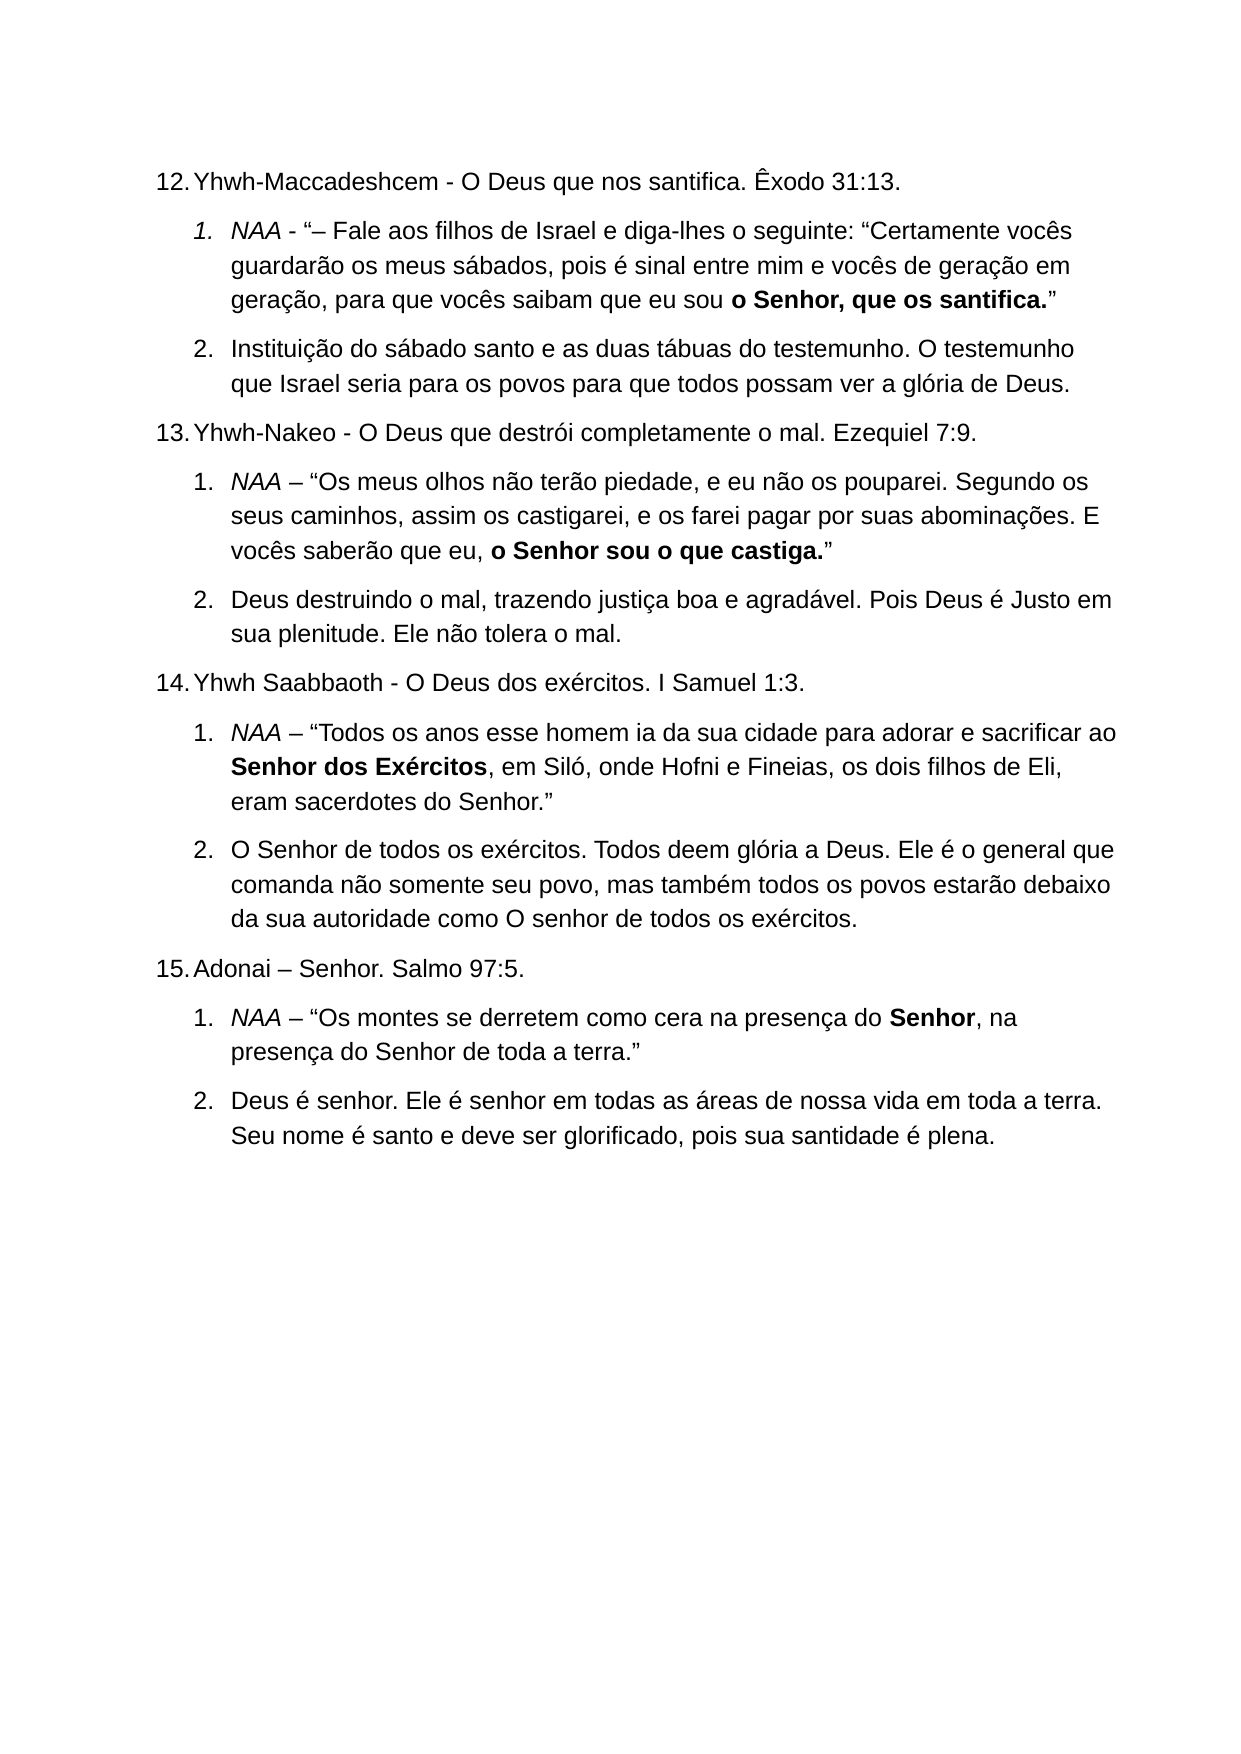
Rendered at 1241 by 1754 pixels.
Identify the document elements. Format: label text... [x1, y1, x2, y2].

list NAA - “– Fale aos filhos de Israel e diga-lhes o seguinte: “Certamente vocês guardarão os meus sábados, pois é sinal entre mim e vocês de geração em geração, para que vocês saibam que eu sou o Senhor, que os santifica.” [193, 216, 1122, 314]
list Yhwh Saabbaoth - O Deus dos exércitos. I Samuel 1:3. [156, 668, 1122, 697]
list Instituição do sábado santo e as duas tábuas do testemunho. O testemunho que Israel seria para os povos para que todos possam ver a glória de Deus. [193, 334, 1122, 397]
list NAA – “Os montes se derretem como cera na presença do Senhor, na presença do Senhor de toda a terra.” [193, 1003, 1122, 1066]
list Deus é senhor. Ele é senhor em todas as áreas de nossa vida em toda a terra. Seu nome é santo e deve ser glorificado, pois sua santidade é plena. [193, 1086, 1122, 1149]
list NAA – “Todos os anos esse homem ia da sua cidade para adorar e sacrificar ao Senhor dos Exércitos, em Siló, onde Hofni e Fineias, os dois filhos de Eli, eram sacerdotes do Senhor.” [193, 717, 1122, 815]
list Adonai – Senhor. Salmo 97:5. [156, 953, 1122, 982]
list Yhwh-Maccadeshcem - O Deus que nos santifica. Êxodo 31:13. [156, 167, 1122, 196]
list Deus destruindo o mal, trazendo justiça boa e agradável. Pois Deus é Justo em sua plenitude. Ele não tolera o mal. [193, 585, 1122, 648]
list Yhwh-Nakeo - O Deus que destrói completamente o mal. Ezequiel 7:9. [156, 418, 1122, 447]
list O Senhor de todos os exércitos. Todos deem glória a Deus. Ele é o general que comanda não somente seu povo, mas também todos os povos estarão debaixo da sua autoridade como O senhor de todos os exércitos. [193, 836, 1122, 933]
list NAA – “Os meus olhos não terão piedade, e eu não os pouparei. Segundo os seus caminhos, assim os castigarei, e os farei pagar por suas abominações. E vocês saberão que eu, o Senhor sou o que castiga.” [193, 467, 1122, 564]
